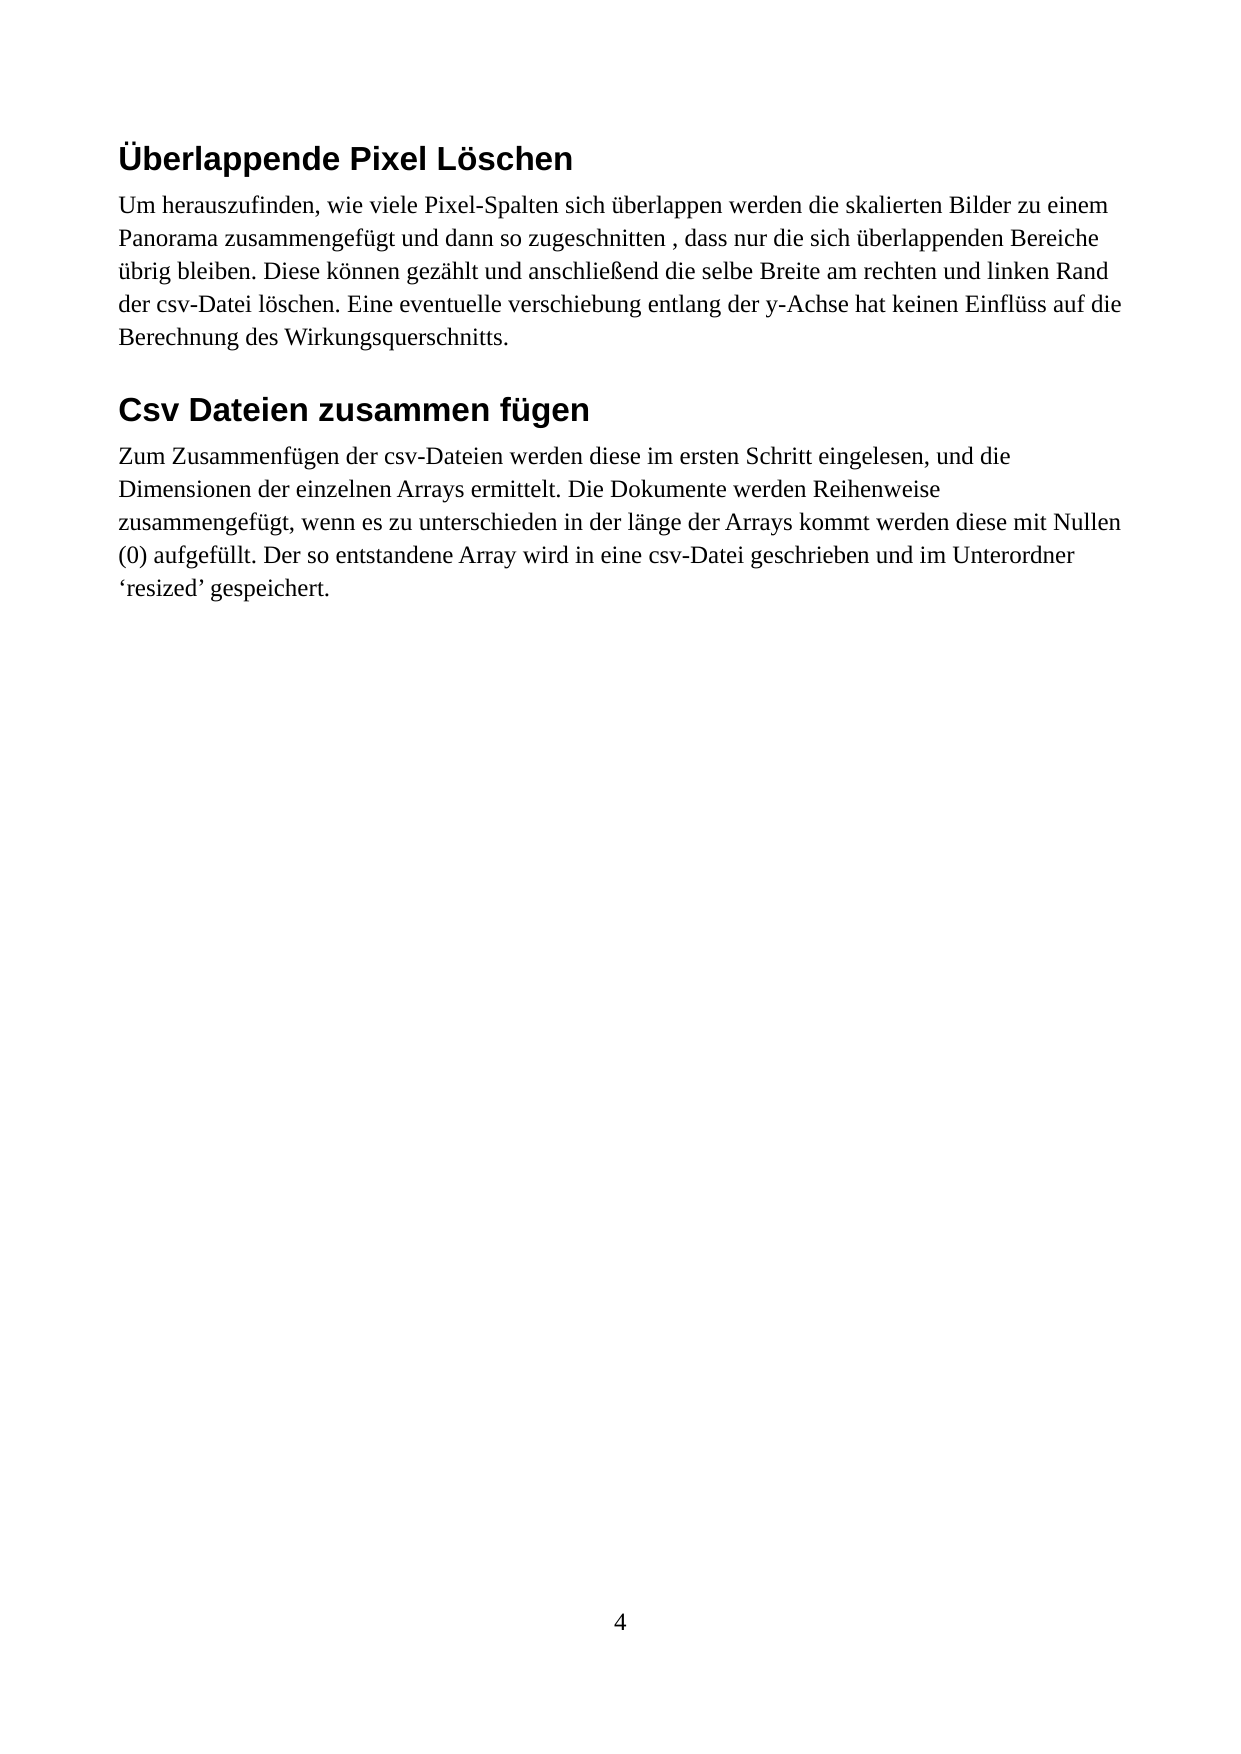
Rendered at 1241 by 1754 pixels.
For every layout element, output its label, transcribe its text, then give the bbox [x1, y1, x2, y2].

subtitle Csv Dateien zusammen fügen [118, 390, 1122, 429]
text Um herauszufinden, wie viele Pixel-Spalten sich überlappen werden die skalierten Bilder zu einem Panorama zusammengefügt und dann so zugeschnitten , dass nur die sich überlappenden Bereiche übrig bleiben. Diese können gezählt und anschließend die selbe Breite am rechten und linken Rand der csv-Datei löschen. Eine eventuelle verschiebung entlang der y-Achse hat keinen Einflüss auf die Berechnung des Wirkungsquerschnitts. [118, 190, 1122, 351]
text Zum Zusammenfügen der csv-Dateien werden diese im ersten Schritt eingelesen, und die Dimensionen der einzelnen Arrays ermittelt. Die Dokumente werden Reihenweise zusammengefügt, wenn es zu unterschieden in der länge der Arrays kommt werden diese mit Nullen (0) aufgefüllt. Der so entstandene Array wird in eine csv-Datei geschrieben und im Unterordner ‘resized’ gespeichert. [118, 441, 1122, 602]
subtitle Überlappende Pixel Löschen [118, 139, 1122, 177]
